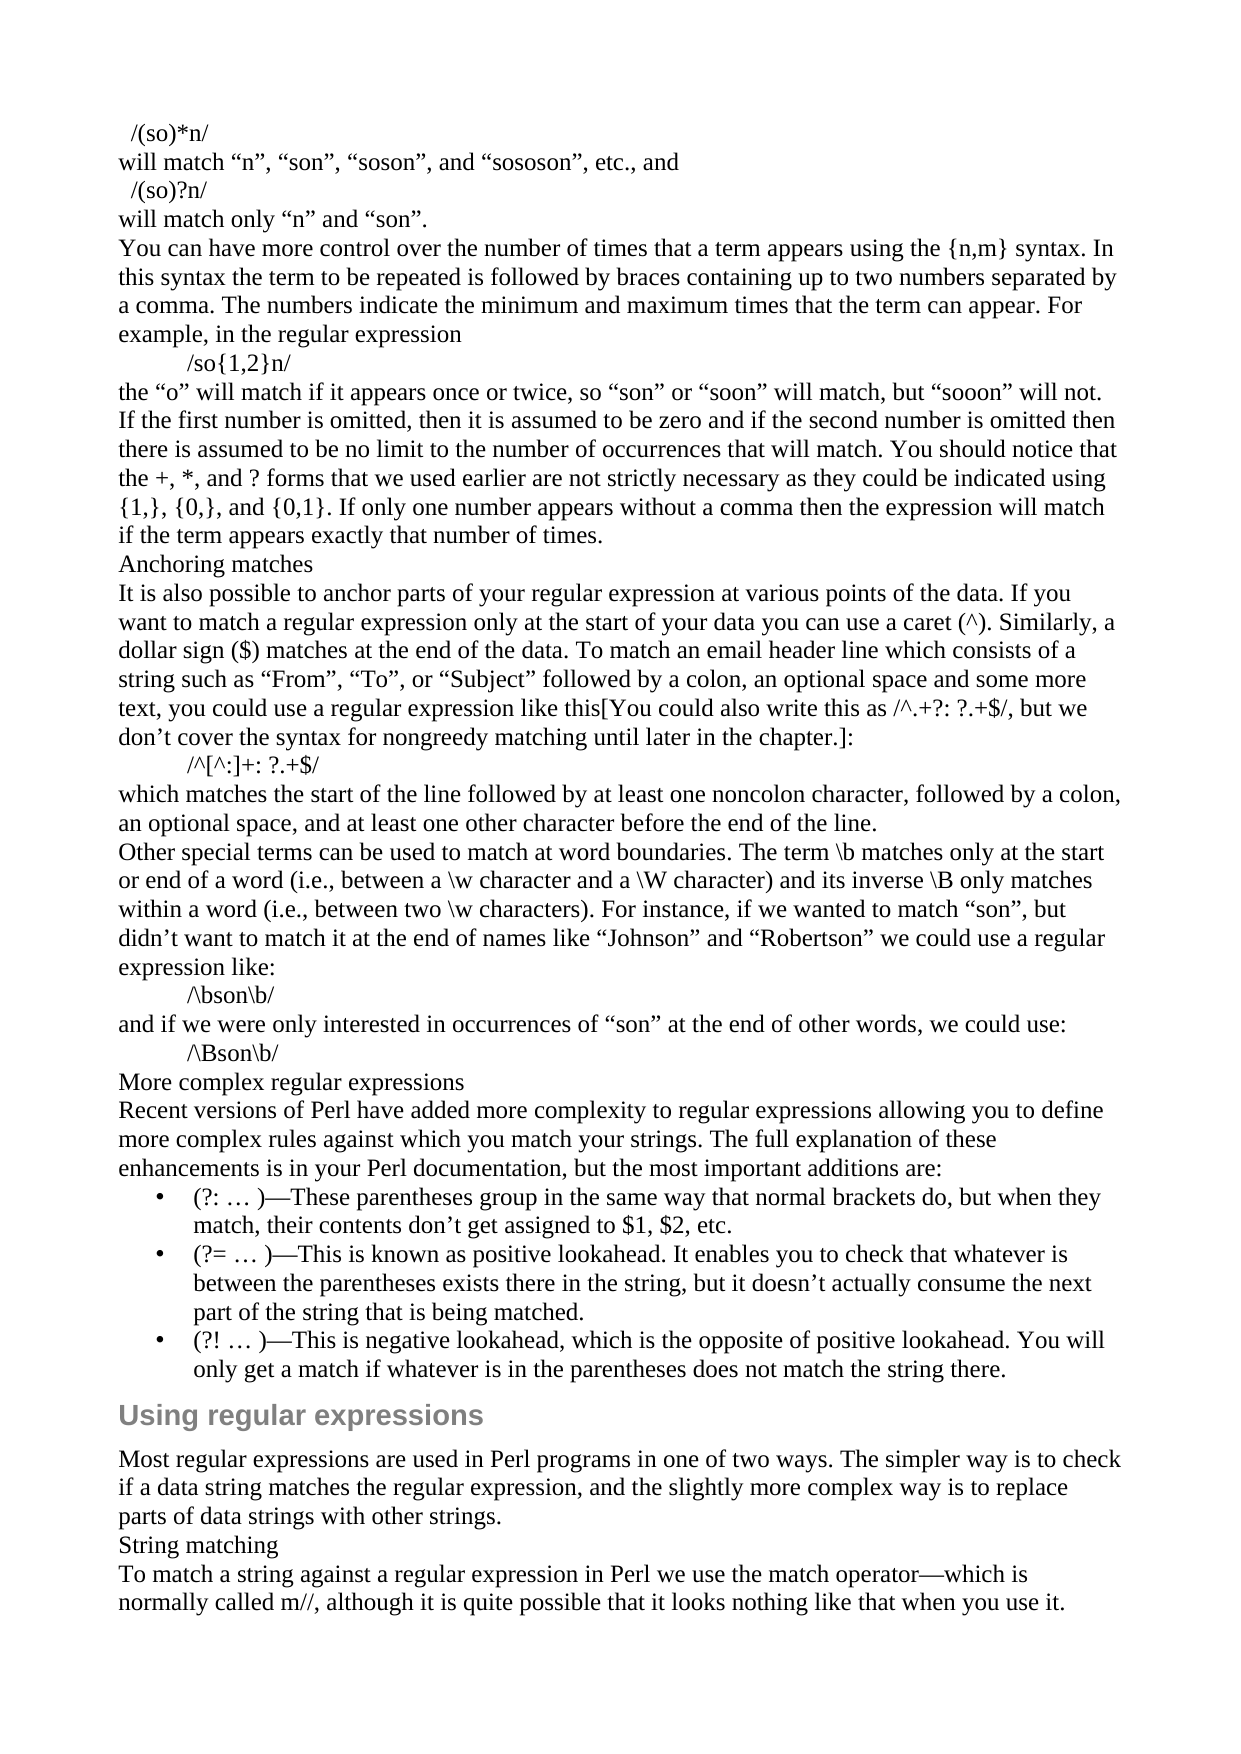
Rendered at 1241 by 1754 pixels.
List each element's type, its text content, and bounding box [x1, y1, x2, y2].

text You can have more control over the number of times that a term appears using the {n,m} syntax. In this syntax the term to be repeated is followed by braces containing up to two numbers separated by a comma. The numbers indicate the minimum and maximum times that the term can appear. For example, in the regular expression [118, 233, 1122, 348]
list (?: … )—These parentheses group in the same way that normal brackets do, but when they match, their contents don’t get assigned to $1, $2, etc. [156, 1182, 1122, 1239]
text and if we were only interested in occurrences of “son” at the end of other words, we could use: [118, 1009, 1122, 1038]
text will match “n”, “son”, “soson”, and “sososon”, etc., and [118, 147, 1122, 176]
text Recent versions of Perl have added more complexity to regular expressions allowing you to define more complex rules against which you match your strings. The full explanation of these enhancements is in your Perl documentation, but the most important additions are: [118, 1096, 1122, 1182]
text Most regular expressions are used in Perl programs in one of two ways. The simpler way is to check if a data string matches the regular expression, and the slightly more complex way is to replace parts of data strings with other strings. [118, 1444, 1122, 1530]
text the “o” will match if it appears once or twice, so “son” or “soon” will match, but “sooon” will not. If the first number is omitted, then it is assumed to be zero and if the second number is omitted then there is assumed to be no limit to the number of occurrences that will match. You should notice that the +, *, and ? forms that we used earlier are not strictly necessary as they could be indicated using {1,}, {0,}, and {0,1}. If only one number appears without a comma then the expression will match if the term appears exactly that number of times. [118, 377, 1122, 549]
text /^[^:]+: ?.+$/ [118, 751, 1122, 779]
text Anchoring matches [118, 549, 1122, 578]
text More complex regular expressions [118, 1067, 1122, 1096]
list (?= … )—This is known as positive lookahead. It enables you to check that whatever is between the parentheses exists there in the string, but it doesn’t actually consume the next part of the string that is being matched. [156, 1239, 1122, 1326]
text String matching [118, 1530, 1122, 1559]
text It is also possible to anchor parts of your regular expression at various points of the data. If you want to match a regular expression only at the start of your data you can use a caret (^). Similarly, a dollar sign ($) matches at the end of the data. To match an email header line which consists of a string such as “From”, “To”, or “Subject” followed by a colon, an optional space and some more text, you could use a regular expression like this[You could also write this as /^.+?: ?.+$/, but we don’t cover the syntax for nongreedy matching until later in the chapter.]: [118, 578, 1122, 751]
text /\bson\b/ [118, 981, 1122, 1009]
text which matches the start of the line followed by at least one noncolon character, followed by a colon, an optional space, and at least one other character before the end of the line. [118, 779, 1122, 837]
text will match only “n” and “son”. [118, 204, 1122, 233]
text /so{1,2}n/ [118, 348, 1122, 377]
text /(so)?n/ [118, 176, 1122, 204]
text /(so)*n/ [118, 118, 1122, 147]
text Other special terms can be used to match at word boundaries. The term \b matches only at the start or end of a word (i.e., between a \w character and a \W character) and its inverse \B only matches within a word (i.e., between two \w characters). For instance, if we wanted to match “son”, but didn’t want to match it at the end of names like “Johnson” and “Robertson” we could use a regular expression like: [118, 837, 1122, 981]
list (?! … )—This is negative lookahead, which is the opposite of positive lookahead. You will only get a match if whatever is in the parentheses does not match the string there. [156, 1326, 1122, 1383]
text /\Bson\b/ [118, 1038, 1122, 1067]
subtitle Using regular expressions [118, 1398, 1122, 1431]
text To match a string against a regular expression in Perl we use the match operator—which is normally called m//, although it is quite possible that it looks nothing like that when you use it. [118, 1559, 1122, 1616]
